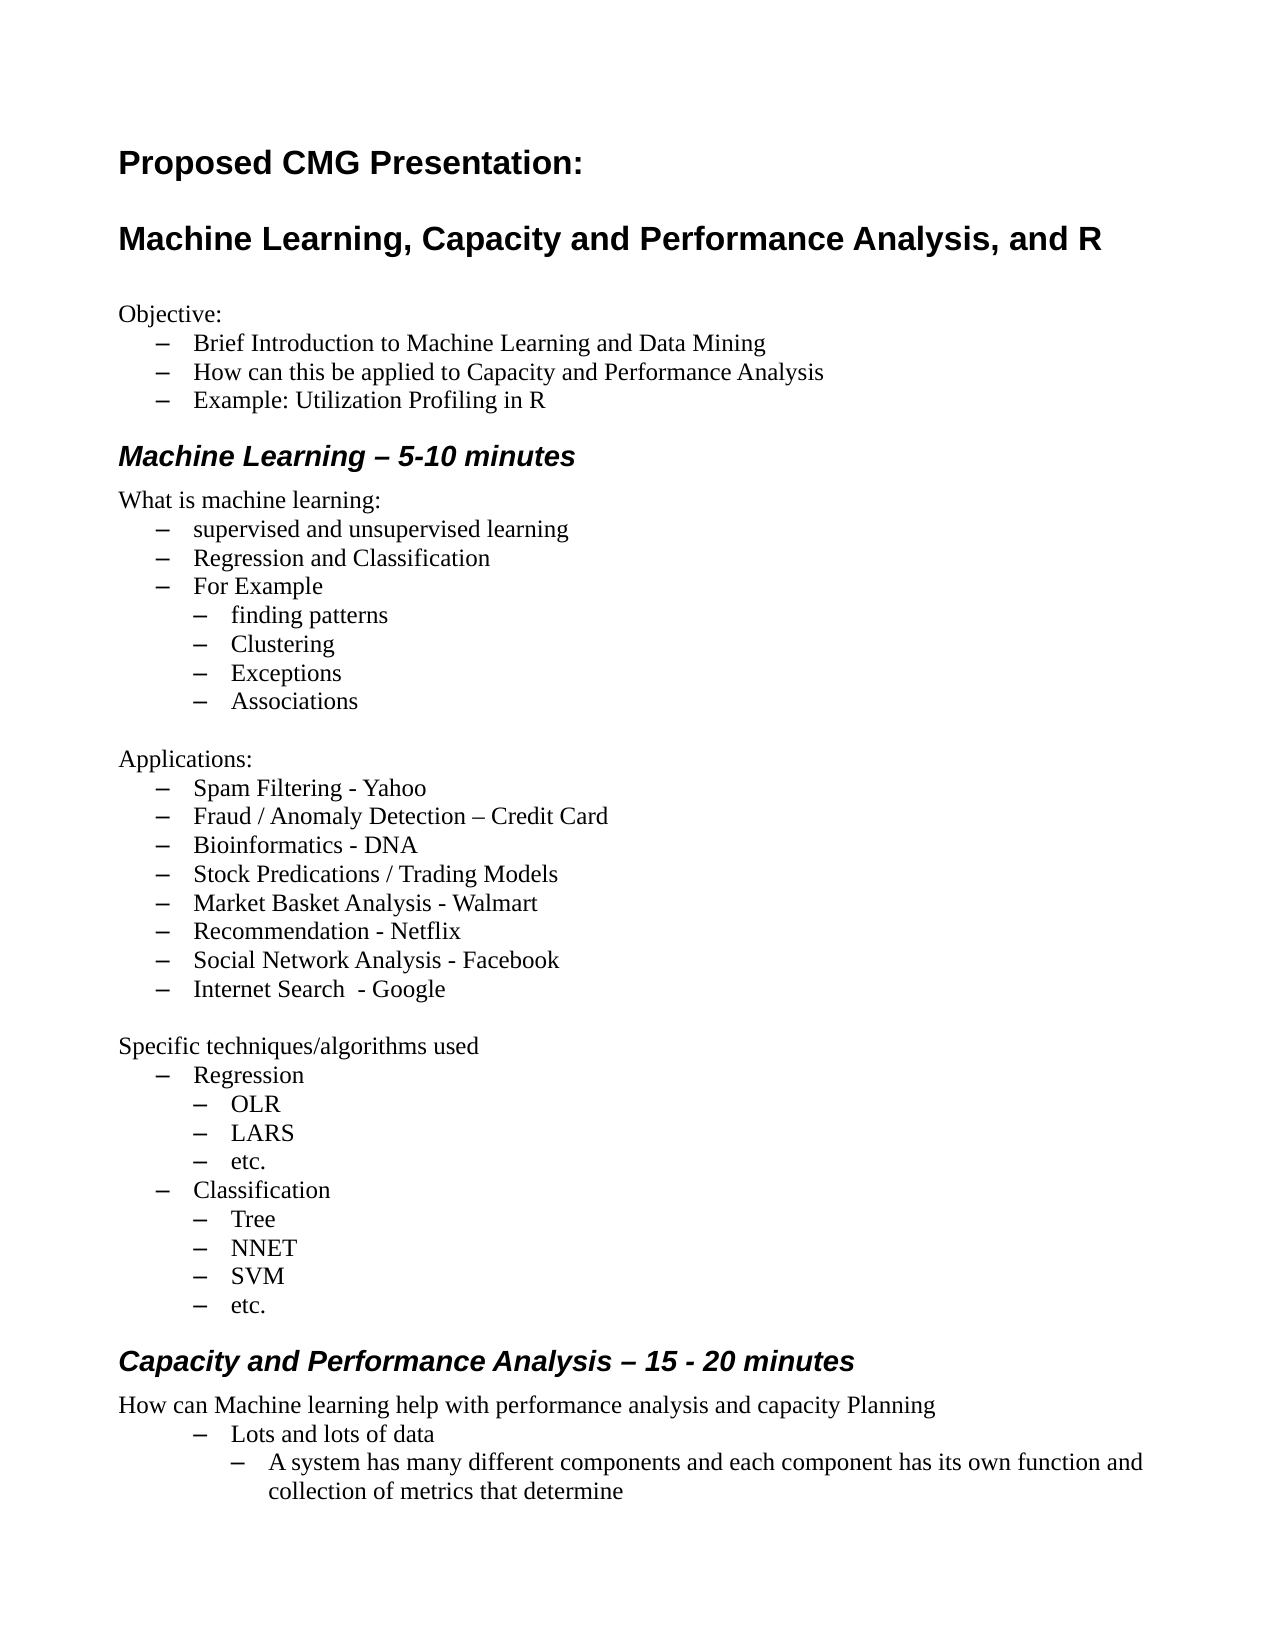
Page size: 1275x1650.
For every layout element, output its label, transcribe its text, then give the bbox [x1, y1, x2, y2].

list Lots and lots of data [193, 1419, 1157, 1447]
list etc. [193, 1146, 1157, 1175]
list LARS [193, 1118, 1157, 1146]
text What is machine learning: [118, 485, 1157, 514]
list finding patterns [193, 600, 1157, 629]
list Example: Utilization Profiling in R [156, 385, 1157, 414]
list Regression and Classification [156, 543, 1157, 571]
list SVM [193, 1261, 1157, 1290]
list Social Network Analysis - Facebook [156, 945, 1157, 974]
list How can this be applied to Capacity and Performance Analysis [156, 357, 1157, 385]
list Market Basket Analysis - Walmart [156, 888, 1157, 916]
list Regression [156, 1060, 1157, 1089]
list NNET [193, 1233, 1157, 1261]
text How can Machine learning help with performance analysis and capacity Planning [118, 1390, 1157, 1419]
subtitle Proposed CMG Presentation: [118, 143, 1157, 182]
list Internet Search - Google [156, 974, 1157, 1003]
list A system has many different components and each component has its own function and collection of metrics that determine [231, 1447, 1157, 1505]
subtitle Machine Learning – 5-10 minutes [118, 439, 1157, 473]
list Clustering [193, 629, 1157, 658]
list OLR [193, 1089, 1157, 1118]
text Objective: [118, 299, 1157, 328]
list Fraud / Anomaly Detection – Credit Card [156, 801, 1157, 830]
subtitle Machine Learning, Capacity and Performance Analysis, and R [118, 219, 1157, 258]
list Classification [156, 1175, 1157, 1204]
list Tree [193, 1204, 1157, 1233]
list Bioinformatics - DNA [156, 830, 1157, 859]
list Exceptions [193, 658, 1157, 686]
text Applications: [118, 744, 1157, 773]
subtitle Capacity and Performance Analysis – 15 - 20 minutes [118, 1344, 1157, 1377]
list etc. [193, 1290, 1157, 1319]
list Brief Introduction to Machine Learning and Data Mining [156, 328, 1157, 357]
list Recommendation - Netflix [156, 916, 1157, 945]
list Stock Predications / Trading Models [156, 859, 1157, 888]
list Spam Filtering - Yahoo [156, 773, 1157, 801]
text Specific techniques/algorithms used [118, 1031, 1157, 1060]
list supervised and unsupervised learning [156, 514, 1157, 543]
list For Example [156, 571, 1157, 600]
list Associations [193, 686, 1157, 715]
